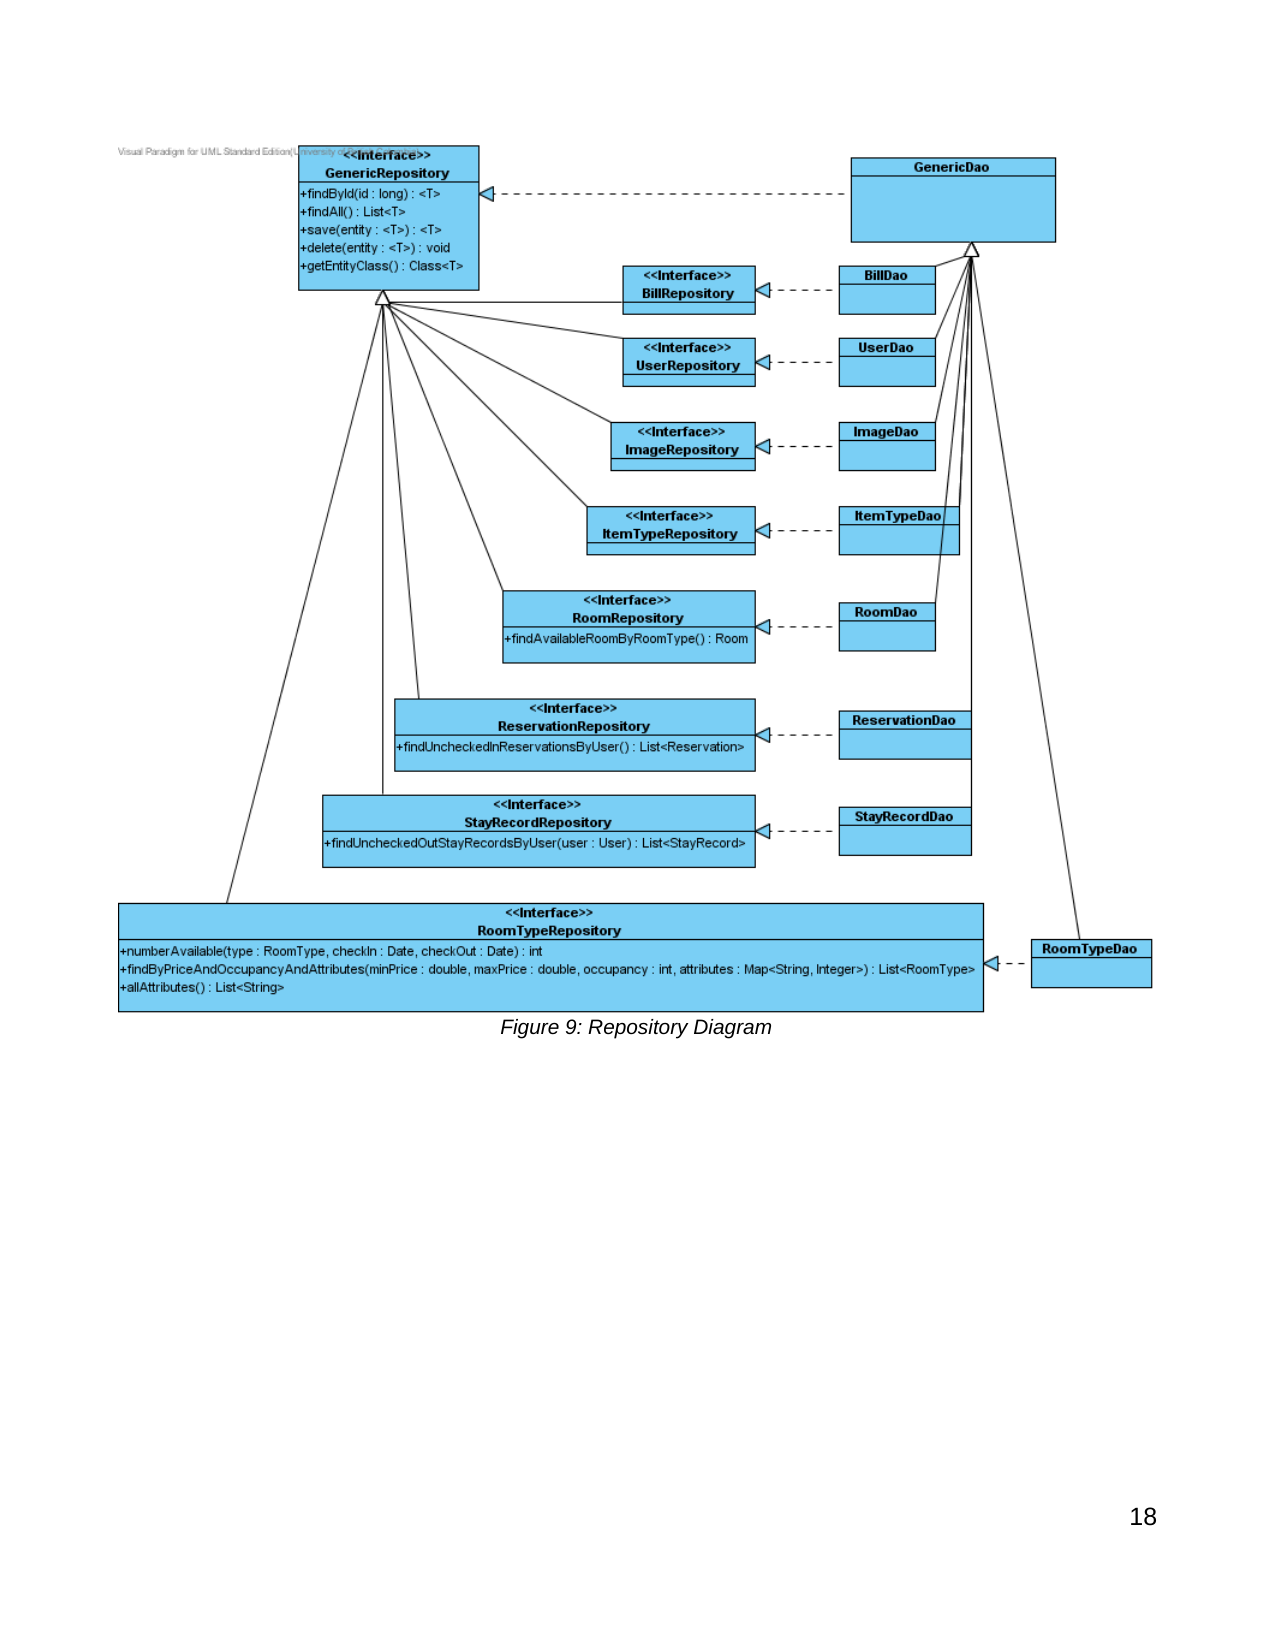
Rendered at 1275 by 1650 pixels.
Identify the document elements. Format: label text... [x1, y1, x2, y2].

text Figure 9: Repository Diagram [118, 1016, 1156, 1039]
picture [118, 143, 1156, 1016]
